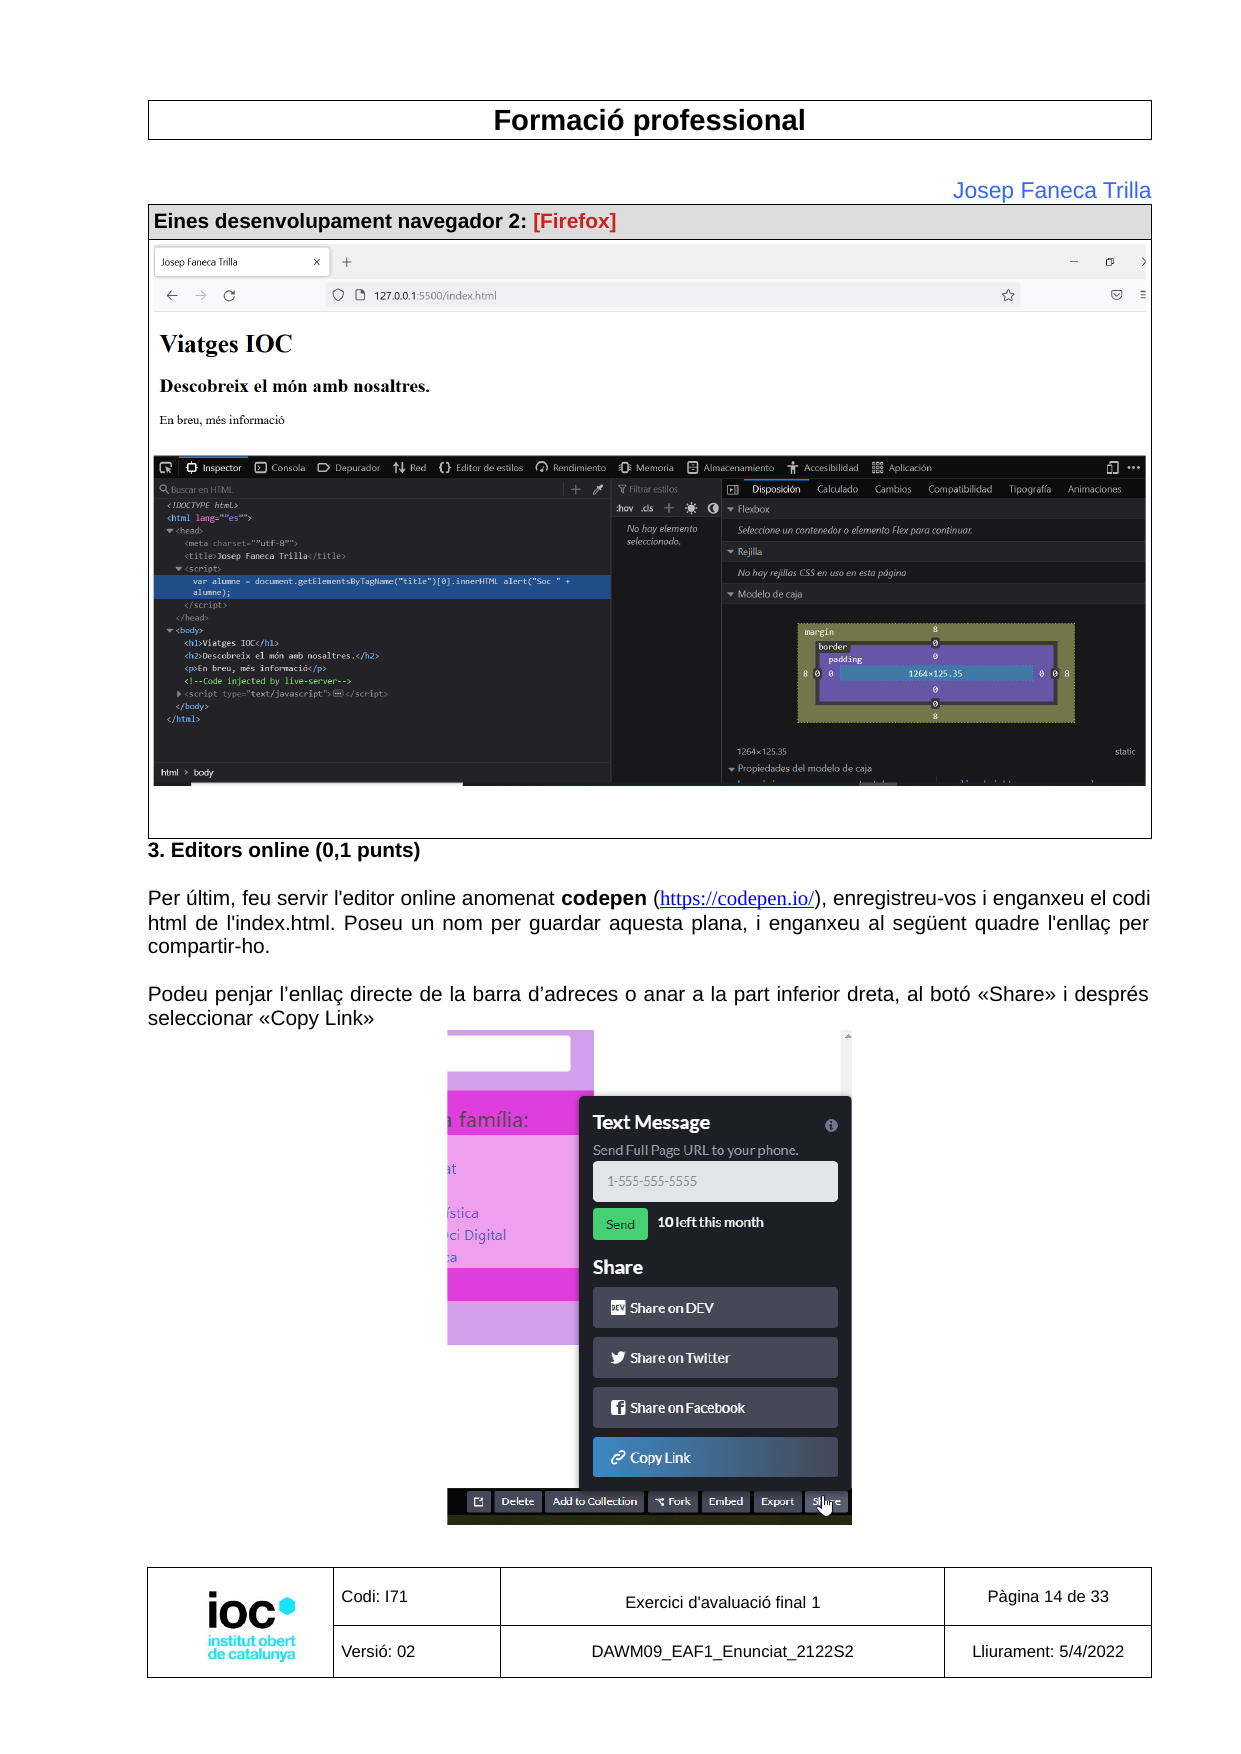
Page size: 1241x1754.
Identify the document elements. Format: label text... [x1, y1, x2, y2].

text Per últim, feu servir l'editor online anomenat codepen (https://codepen.io/), enregistreu-vos i enganxeu el codi html de l'index.html. Poseu un nom per guardar aquesta plana, i enganxeu al següent quadre l'enllaç per compartir-ho. [112, 886, 1151, 958]
text 3. Editors online (0,1 punts) [148, 839, 1151, 862]
table_cell Eines desenvolupament navegador 2: [Firefox] [149, 205, 1151, 239]
picture [153, 244, 1146, 786]
picture [195, 1577, 309, 1673]
picture [447, 1030, 852, 1525]
text Podeu penjar l’enllaç directe de la barra d’adreces o anar a la part inferior dreta, al botó «Share» i després seleccionar «Copy Link» [112, 982, 1151, 1030]
table_cell [149, 240, 1151, 838]
